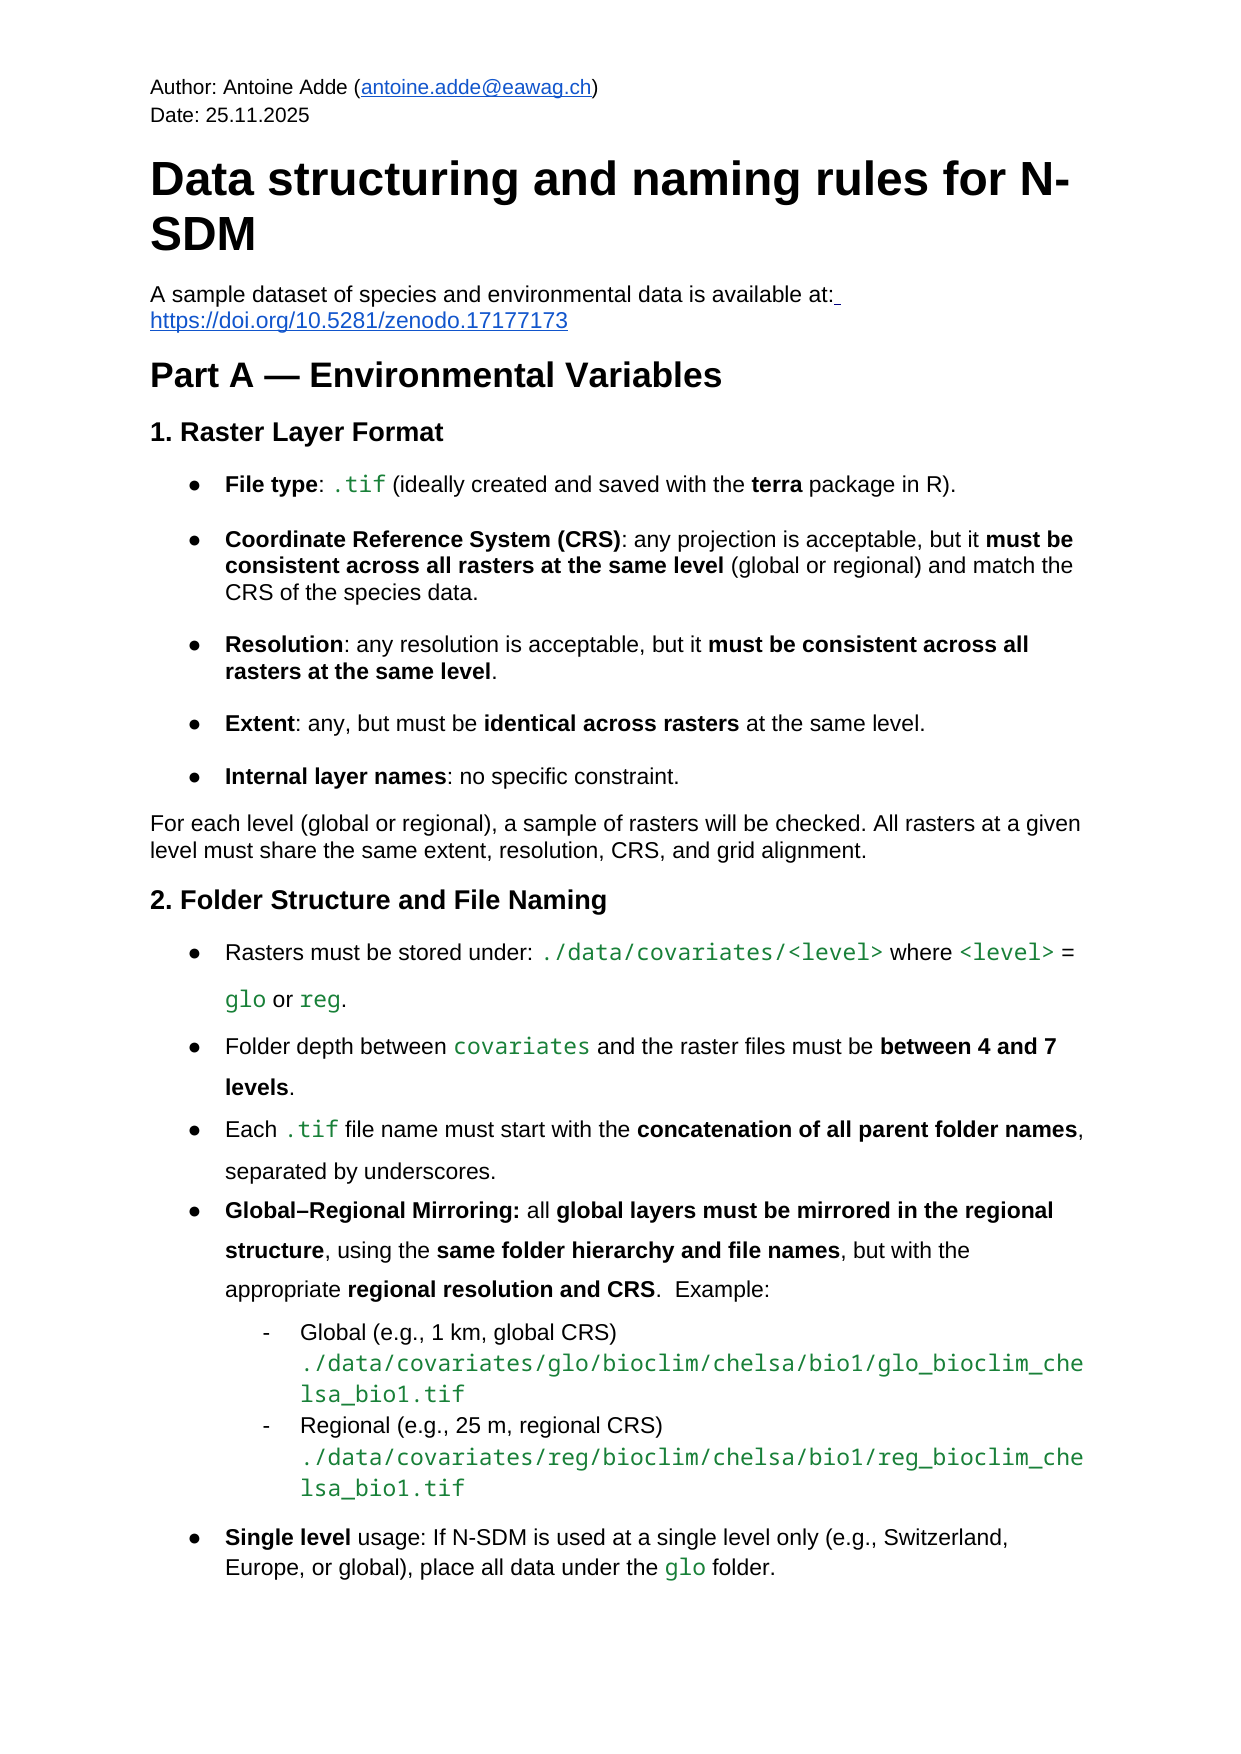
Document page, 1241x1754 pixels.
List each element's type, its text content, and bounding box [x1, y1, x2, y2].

list Folder depth between covariates and the raster files must be between 4 and 7 levels. [187, 1029, 1090, 1100]
list Global–Regional Mirroring: all global layers must be mirrored in the regional structure, using the same folder hierarchy and file names, but with the appropriate regional resolution and CRS. Example: [187, 1197, 1090, 1303]
list Regional (e.g., 25 m, regional CRS) ./data/covariates/reg/bioclim/chelsa/bio1/reg_bioclim_chelsa_bio1.tif [262, 1409, 1090, 1503]
list Global (e.g., 1 km, global CRS) ./data/covariates/glo/bioclim/chelsa/bio1/glo_bioclim_chelsa_bio1.tif [262, 1316, 1090, 1409]
text A sample dataset of species and environmental data is available at: https://doi.org/10.5281/zenodo.17177173 [150, 281, 1090, 334]
list Each .tif file name must start with the concatenation of all parent folder names, separated by underscores. [187, 1113, 1090, 1184]
text For each level (global or regional), a sample of rasters will be checked. All rasters at a given level must share the same extent, resolution, CRS, and grid alignment. [150, 810, 1090, 863]
list Rasters must be stored under: ./data/covariates/<level> where <level> = glo or reg. [187, 936, 1090, 1014]
subtitle 1. Raster Layer Format [150, 416, 1090, 447]
list Single level usage: If N-SDM is used at a single level only (e.g., Switzerland, Europe, or global), place all data under the glo folder. [187, 1524, 1090, 1582]
list Coordinate Reference System (CRS): any projection is acceptable, but it must be consistent across all rasters at the same level (global or regional) and match the CRS of the species data. [187, 526, 1090, 631]
list Resolution: any resolution is acceptable, but it must be consistent across all rasters at the same level. [187, 631, 1090, 710]
list Extent: any, but must be identical across rasters at the same level. [187, 710, 1090, 763]
subtitle Data structuring and naming rules for N-SDM [150, 150, 1090, 260]
list Internal layer names: no specific constraint. [187, 763, 1090, 789]
subtitle 2. Folder Structure and File Naming [150, 884, 1090, 915]
list File type: .tif (ideally created and saved with the terra package in R). [187, 468, 1090, 526]
subtitle Part A — Environmental Variables [150, 354, 1090, 395]
